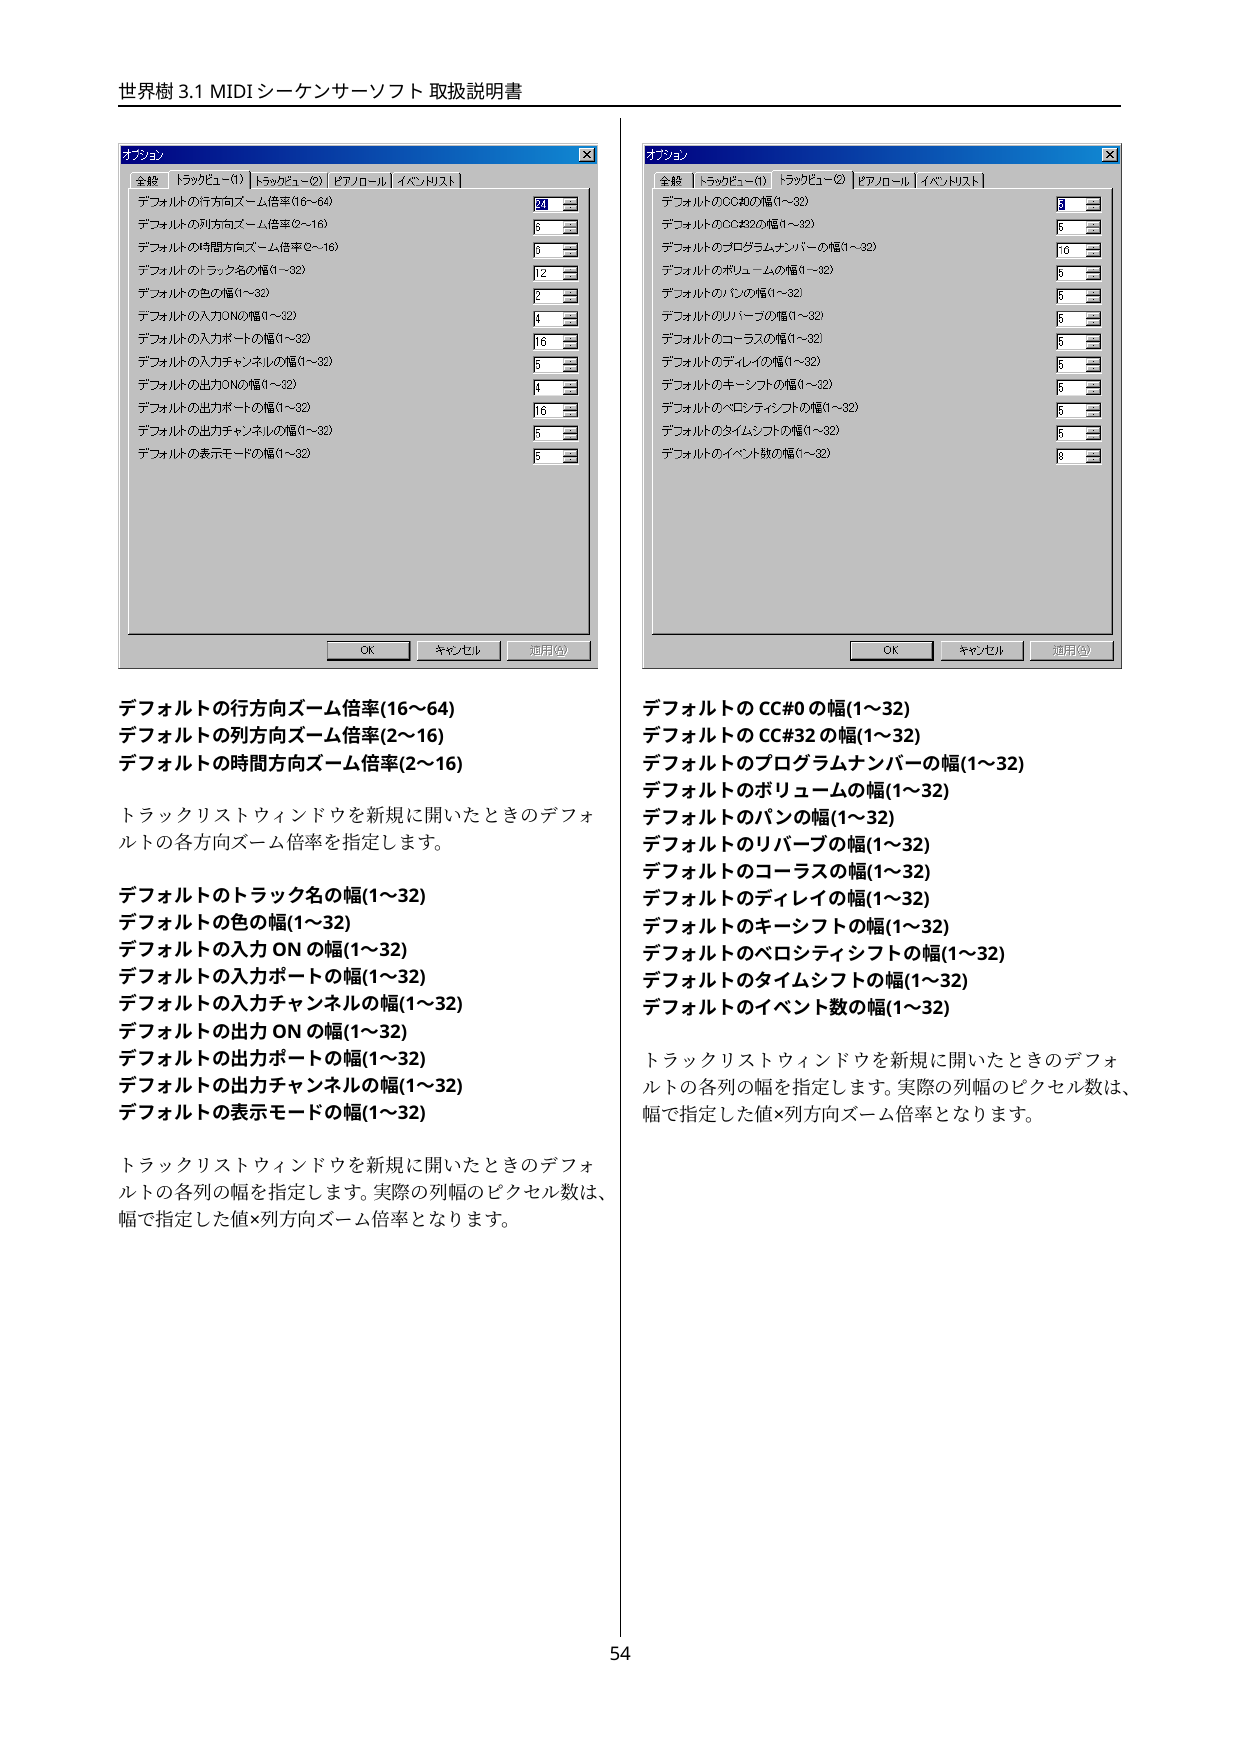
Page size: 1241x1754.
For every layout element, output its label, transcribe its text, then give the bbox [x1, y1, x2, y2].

text デフォルトの出力チャンネルの幅(1～32) [118, 1071, 598, 1098]
text デフォルトの入力チャンネルの幅(1～32) [118, 989, 598, 1016]
text デフォルトの出力ONの幅(1～32) [118, 1016, 598, 1043]
text デフォルトのパンの幅(1～32) [642, 802, 1122, 830]
text デフォルトのイベント数の幅(1～32) [642, 993, 1122, 1020]
text デフォルトの表示モードの幅(1～32) [118, 1098, 598, 1125]
text デフォルトの入力ポートの幅(1～32) [118, 962, 598, 989]
text デフォルトのベロシティシフトの幅(1～32) [642, 938, 1122, 966]
text デフォルトのCC#0の幅(1～32) [642, 694, 1122, 721]
picture [642, 143, 1122, 669]
text 幅で指定した値×列方向ズーム倍率となります。 [642, 1099, 1122, 1126]
text 幅で指定した値×列方向ズーム倍率となります。 [118, 1204, 598, 1231]
text デフォルトのコーラスの幅(1～32) [642, 857, 1122, 884]
text デフォルトのボリュームの幅(1～32) [642, 775, 1122, 802]
picture [118, 143, 598, 669]
text デフォルトの列方向ズーム倍率(2～16) [118, 721, 598, 748]
text デフォルトのディレイの幅(1～32) [642, 884, 1122, 911]
text トラックリストウィンドウを新規に開いたときのデフォルトの各方向ズーム倍率を指定します。 [118, 801, 598, 855]
text デフォルトの出力ポートの幅(1～32) [118, 1043, 598, 1071]
text デフォルトのプログラムナンバーの幅(1～32) [642, 748, 1122, 775]
text デフォルトの入力ONの幅(1～32) [118, 935, 598, 962]
text デフォルトのCC#32の幅(1～32) [642, 721, 1122, 748]
text デフォルトの色の幅(1～32) [118, 907, 598, 935]
text デフォルトのトラック名の幅(1～32) [118, 880, 598, 907]
text デフォルトの時間方向ズーム倍率(2～16) [118, 748, 598, 775]
text デフォルトのキーシフトの幅(1～32) [642, 911, 1122, 938]
text デフォルトの行方向ズーム倍率(16～64) [118, 694, 598, 721]
text トラックリストウィンドウを新規に開いたときのデフォルトの各列の幅を指定します。実際の列幅のピクセル数は、 [642, 1046, 1122, 1099]
text デフォルトのタイムシフトの幅(1～32) [642, 966, 1122, 993]
text トラックリストウィンドウを新規に開いたときのデフォルトの各列の幅を指定します。実際の列幅のピクセル数は、 [118, 1151, 598, 1204]
text デフォルトのリバーブの幅(1～32) [642, 830, 1122, 857]
